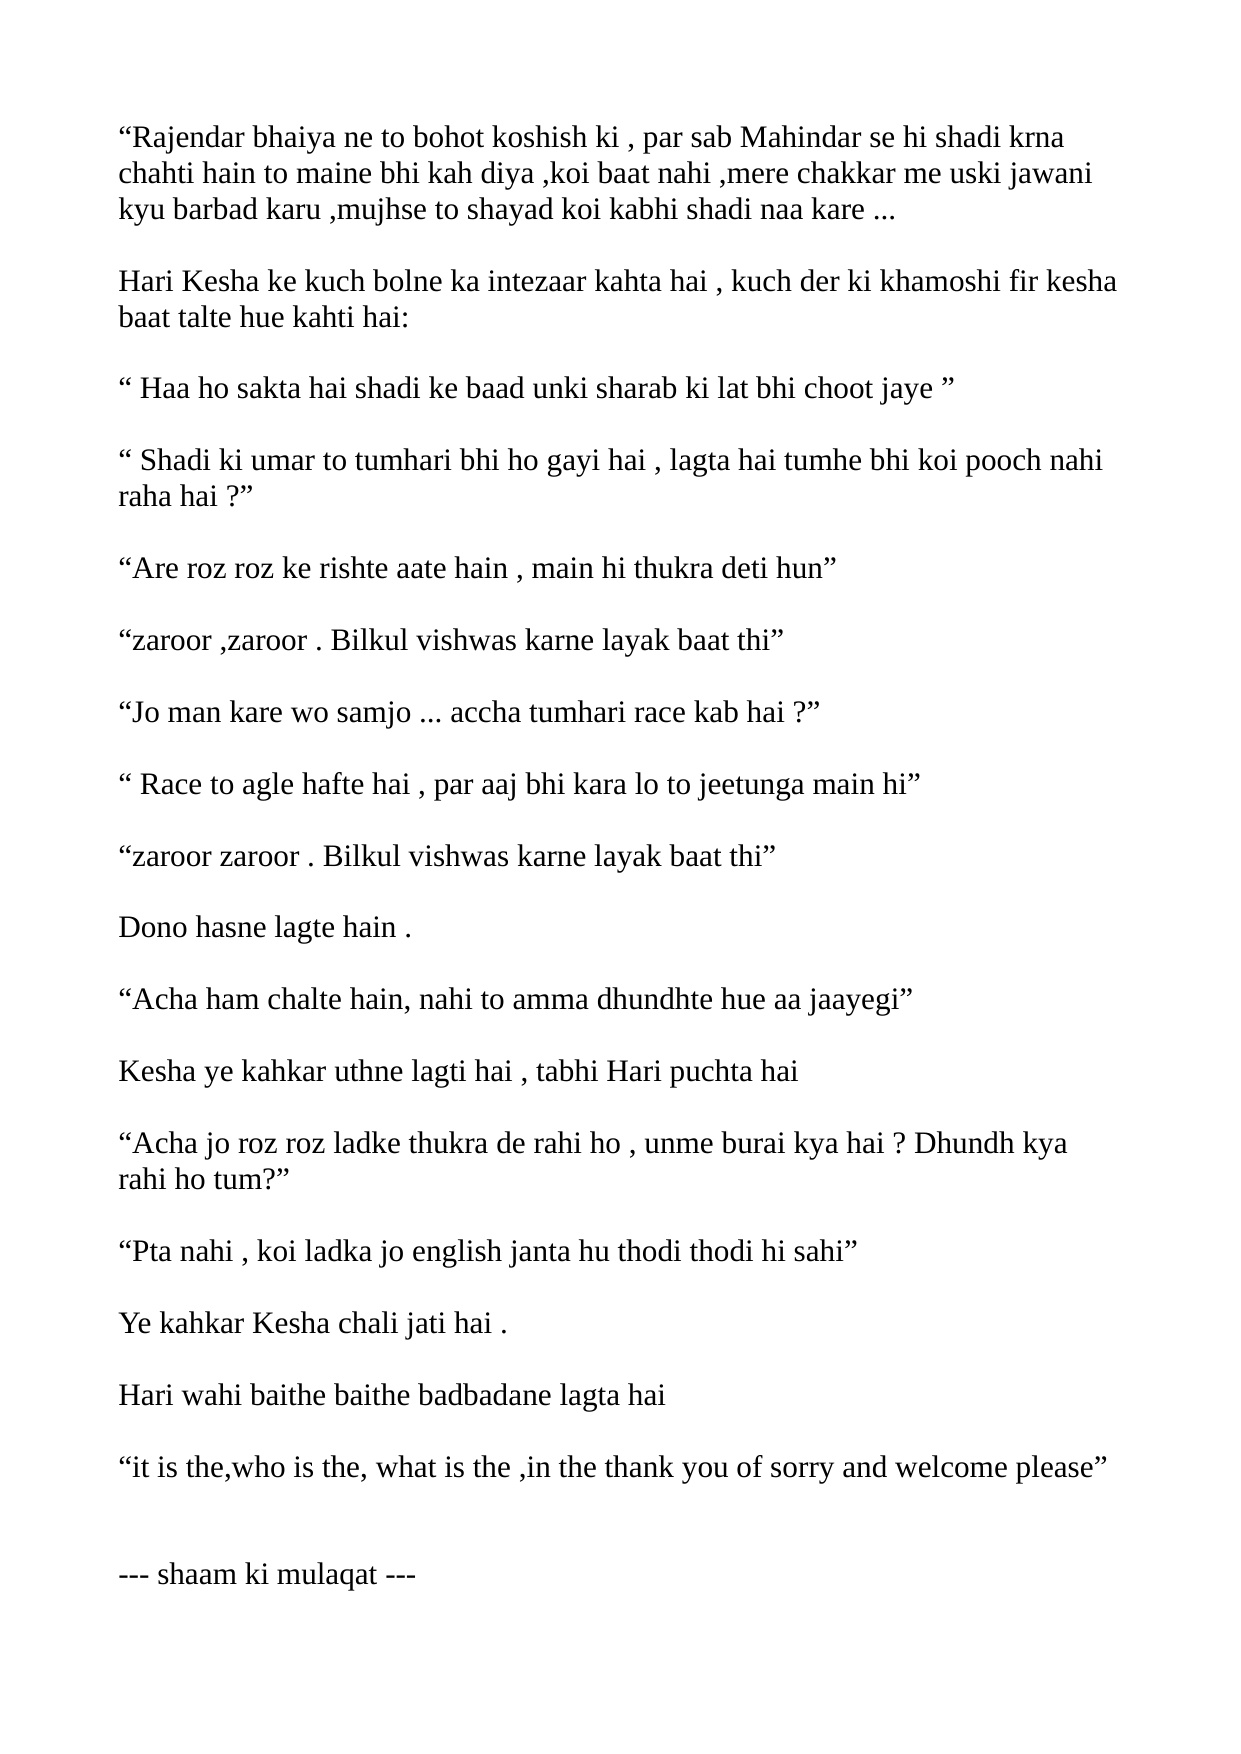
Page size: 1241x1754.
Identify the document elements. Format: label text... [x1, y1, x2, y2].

text “ Haa ho sakta hai shadi ke baad unki sharab ki lat bhi choot jaye ” [118, 370, 1122, 406]
text “Pta nahi , koi ladka jo english janta hu thodi thodi hi sahi” [118, 1232, 1122, 1304]
text Hari wahi baithe baithe badbadane lagta hai [118, 1376, 1122, 1412]
text “Are roz roz ke rishte aate hain , main hi thukra deti hun” [118, 549, 1122, 585]
text “ Race to agle hafte hai , par aaj bhi kara lo to jeetunga main hi” [118, 765, 1122, 801]
text Hari Kesha ke kuch bolne ka intezaar kahta hai , kuch der ki khamoshi fir kesha baat talte hue kahti hai: [118, 262, 1122, 334]
text --- shaam ki mulaqat --- [118, 1556, 1122, 1592]
text Kesha ye kahkar uthne lagti hai , tabhi Hari puchta hai [118, 1052, 1122, 1088]
text “it is the,who is the, what is the ,in the thank you of sorry and welcome please” [118, 1448, 1122, 1484]
text “Acha jo roz roz ladke thukra de rahi ho , unme burai kya hai ? Dhundh kya rahi ho tum?” [118, 1124, 1122, 1196]
text “ Shadi ki umar to tumhari bhi ho gayi hai , lagta hai tumhe bhi koi pooch nahi raha hai ?” [118, 442, 1122, 513]
text “Rajendar bhaiya ne to bohot koshish ki , par sab Mahindar se hi shadi krna chahti hain to maine bhi kah diya ,koi baat nahi ,mere chakkar me uski jawani kyu barbad karu ,mujhse to shayad koi kabhi shadi naa kare ... [118, 118, 1122, 226]
text “zaroor ,zaroor . Bilkul vishwas karne layak baat thi” [118, 621, 1122, 657]
text Ye kahkar Kesha chali jati hai . [118, 1304, 1122, 1340]
text “zaroor zaroor . Bilkul vishwas karne layak baat thi” Dono hasne lagte hain . [118, 837, 1122, 945]
text “Jo man kare wo samjo ... accha tumhari race kab hai ?” [118, 693, 1122, 729]
text “Acha ham chalte hain, nahi to amma dhundhte hue aa jaayegi” [118, 981, 1122, 1017]
